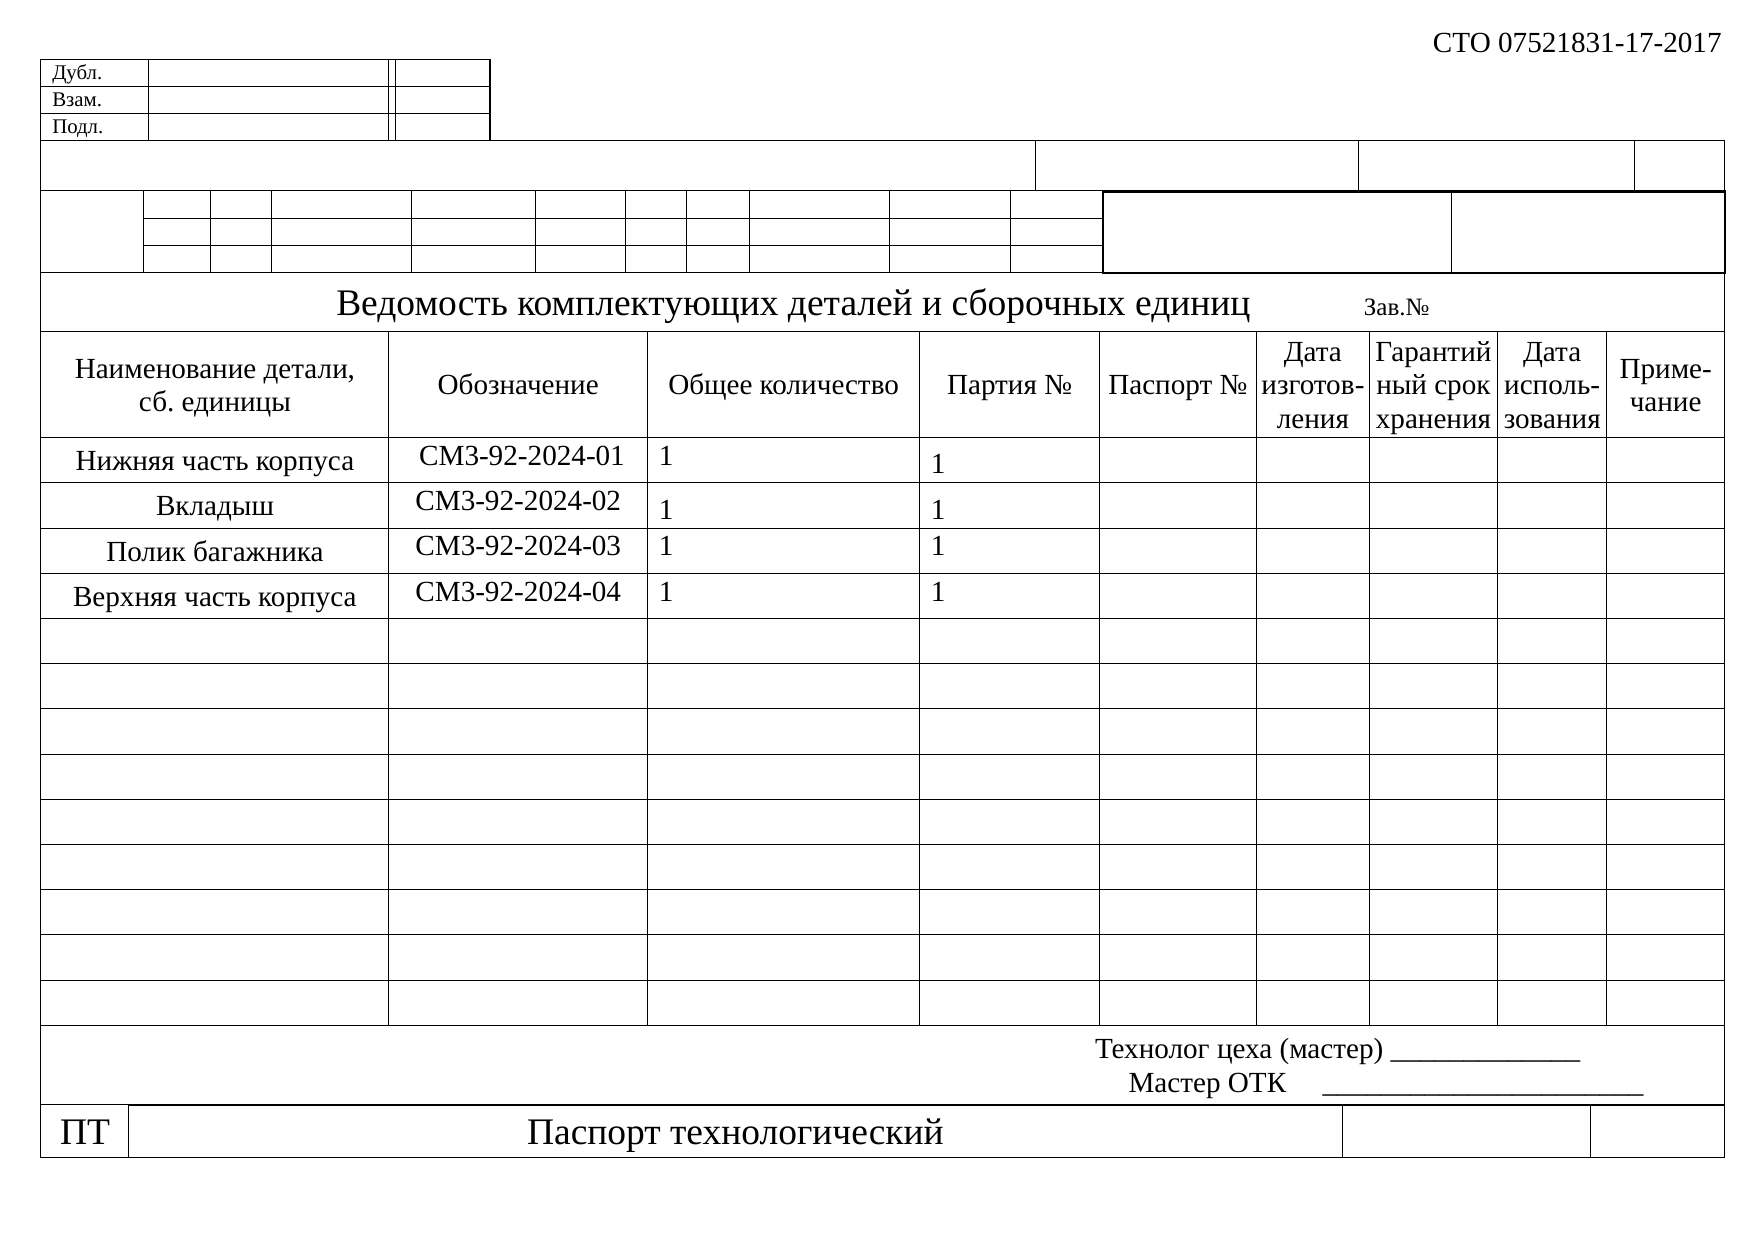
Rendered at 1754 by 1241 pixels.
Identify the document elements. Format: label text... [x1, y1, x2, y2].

table_cell [1498, 529, 1606, 573]
table_cell [1498, 483, 1606, 527]
table_cell [890, 246, 1010, 272]
table_cell [1607, 935, 1724, 979]
table_cell Обозначение [389, 332, 647, 437]
table_cell [41, 664, 388, 708]
table_cell [389, 87, 395, 113]
table_cell [1257, 664, 1369, 708]
table_cell [211, 191, 271, 217]
table_cell [1100, 800, 1256, 844]
table_cell [41, 935, 388, 979]
table_cell [41, 755, 388, 799]
table_cell [1257, 619, 1369, 663]
table_cell Подл. [41, 114, 148, 140]
table_cell [1257, 845, 1369, 889]
table_cell [648, 981, 919, 1025]
table_cell Наименование детали, сб. единицы [41, 332, 388, 437]
table_cell [1370, 981, 1497, 1025]
table_cell СМ3-92-2024-02 [389, 483, 647, 527]
table_cell [272, 219, 411, 244]
table_cell 1 [920, 529, 1099, 573]
table_cell [648, 935, 919, 979]
table_cell [648, 709, 919, 753]
table_cell Верхняя часть корпуса [41, 574, 388, 618]
table_cell [1607, 845, 1724, 889]
table_cell [1452, 193, 1724, 272]
table_cell СМ3-92-2024-04 [389, 574, 647, 618]
table_cell [920, 935, 1099, 979]
table_cell [648, 800, 919, 844]
table_cell [144, 191, 210, 217]
table_cell [1498, 981, 1606, 1025]
table_cell [1370, 845, 1497, 889]
table_cell Общее количество [648, 332, 919, 437]
table_cell [41, 619, 388, 663]
table_cell [1498, 800, 1606, 844]
table_cell [1498, 755, 1606, 799]
table_header [389, 60, 395, 86]
table_cell [1607, 981, 1724, 1025]
table_cell [1607, 483, 1724, 527]
table_cell [1498, 890, 1606, 934]
table_cell [1257, 483, 1369, 527]
table_cell Нижняя часть корпуса [41, 438, 388, 482]
table_cell [1011, 191, 1102, 217]
table_cell 1 [920, 438, 1099, 482]
table_cell [149, 114, 388, 140]
table_cell [1011, 246, 1102, 272]
table_cell [1104, 193, 1451, 272]
table_cell [626, 219, 686, 244]
table_cell [536, 219, 625, 244]
table_cell [1370, 619, 1497, 663]
table_cell [1100, 890, 1256, 934]
table_cell Взам. [41, 87, 148, 113]
table_cell [389, 845, 647, 889]
table_cell 1 [920, 483, 1099, 527]
table_cell [1607, 709, 1724, 753]
table_cell Полик багажника [41, 529, 388, 573]
table_cell [1257, 438, 1369, 482]
table_header [739, 59, 1253, 86]
table_cell [626, 246, 686, 272]
table_cell 1 [648, 574, 919, 618]
table_cell [1607, 529, 1724, 573]
table_cell [1607, 438, 1724, 482]
table_cell 1 [648, 529, 919, 573]
table_cell [491, 113, 785, 140]
table_cell [920, 890, 1099, 934]
table_cell Вкладыш [41, 483, 388, 527]
table_cell [890, 191, 1010, 217]
table_header Дубл. [41, 60, 148, 86]
table_cell [1607, 619, 1724, 663]
table_cell [920, 800, 1099, 844]
table_cell [1100, 935, 1256, 979]
table_cell [1257, 709, 1369, 753]
table_cell [1370, 483, 1497, 527]
table_header [491, 59, 738, 86]
table_cell [41, 141, 1035, 190]
table_cell [1100, 664, 1256, 708]
table_cell [1498, 709, 1606, 753]
table_cell [1011, 219, 1102, 244]
table_cell [389, 981, 647, 1025]
table_cell [1257, 755, 1369, 799]
table_cell [412, 219, 535, 244]
table_cell [920, 845, 1099, 889]
table_cell Паспорт № [1100, 332, 1256, 437]
table_cell СМ3-92-2024-01 [389, 438, 647, 482]
table_cell [1100, 709, 1256, 753]
table_cell [1100, 438, 1256, 482]
table_cell [149, 87, 388, 113]
table_cell [920, 981, 1099, 1025]
table_cell [41, 890, 388, 934]
table_cell [272, 246, 411, 272]
table_cell [1100, 845, 1256, 889]
table_cell [920, 664, 1099, 708]
table_cell [1257, 800, 1369, 844]
table_cell [1257, 529, 1369, 573]
table_cell [144, 219, 210, 244]
table_cell [785, 86, 1724, 140]
table_cell [1370, 529, 1497, 573]
table_cell Ведомость комплектующих деталей и сборочных единиц Зав.№ [41, 273, 1724, 331]
table_cell [648, 755, 919, 799]
table_cell [1100, 483, 1256, 527]
table_cell [1370, 664, 1497, 708]
table_cell [396, 114, 489, 140]
text СТО 07521831-17-2017 [29, 25, 1721, 59]
table_cell [1257, 935, 1369, 979]
table_cell [41, 981, 388, 1025]
table_cell [750, 219, 889, 244]
table_cell Гарантийный срок хранения [1370, 332, 1497, 437]
table_cell [1607, 664, 1724, 708]
table_cell [687, 246, 749, 272]
table_cell 1 [648, 483, 919, 527]
table_cell Дата исполь-зования [1498, 332, 1606, 437]
table_cell [750, 246, 889, 272]
table_cell [1100, 981, 1256, 1025]
table_cell [648, 619, 919, 663]
table_cell [41, 191, 143, 272]
table_cell [389, 935, 647, 979]
table_cell [211, 246, 271, 272]
table_cell [1498, 574, 1606, 618]
table_cell [750, 191, 889, 217]
table_cell [389, 709, 647, 753]
table_cell [211, 219, 271, 244]
table_cell Дата изготов-ления [1257, 332, 1369, 437]
table_cell ПТ [41, 1105, 128, 1157]
table_cell [1370, 935, 1497, 979]
table_cell [41, 800, 388, 844]
table_cell [1359, 141, 1634, 190]
table_cell [1370, 890, 1497, 934]
table_cell [491, 86, 785, 113]
table_cell [1100, 619, 1256, 663]
table_cell [389, 619, 647, 663]
table_header [149, 60, 388, 86]
table_cell [1036, 141, 1358, 190]
table_cell [1498, 935, 1606, 979]
table_cell [1607, 574, 1724, 618]
table_cell [144, 246, 210, 272]
table_cell [648, 890, 919, 934]
table_cell [1498, 845, 1606, 889]
table_cell [687, 191, 749, 217]
table_cell [1343, 1106, 1590, 1157]
table_cell [41, 709, 388, 753]
table_cell [1257, 981, 1369, 1025]
table_cell [920, 619, 1099, 663]
table_cell [1100, 755, 1256, 799]
table_cell [1370, 709, 1497, 753]
table_cell [1607, 800, 1724, 844]
table_cell 1 [920, 574, 1099, 618]
table_cell [412, 191, 535, 217]
table_cell [1370, 800, 1497, 844]
table_cell [920, 755, 1099, 799]
table_cell [412, 246, 535, 272]
table_cell [626, 191, 686, 217]
table_cell [648, 664, 919, 708]
table_cell [389, 114, 395, 140]
table_cell Паспорт технологический [129, 1106, 1342, 1157]
table_cell [1370, 755, 1497, 799]
table_cell [890, 219, 1010, 244]
table_cell СМ3-92-2024-03 [389, 529, 647, 573]
table_cell [1370, 574, 1497, 618]
table_cell Приме-чание [1607, 332, 1724, 437]
table_cell [1100, 529, 1256, 573]
table_cell [1370, 438, 1497, 482]
table_cell [536, 191, 625, 217]
table_cell [272, 191, 411, 217]
table_cell [536, 246, 625, 272]
table_cell [687, 219, 749, 244]
table_cell [1498, 619, 1606, 663]
table_header [1253, 59, 1724, 86]
table_cell [1635, 141, 1724, 190]
table_cell 1 [648, 438, 919, 482]
table_cell [389, 800, 647, 844]
table_cell [389, 890, 647, 934]
table_cell [396, 87, 489, 113]
table_cell [1100, 574, 1256, 618]
table_cell [1257, 890, 1369, 934]
table_cell [41, 845, 388, 889]
table_cell Технолог цеха (мастер) _____________ Мастер ОТК ______________________ [41, 1026, 1724, 1104]
table_cell [1498, 664, 1606, 708]
table_cell Партия № [920, 332, 1099, 437]
table_cell [1591, 1106, 1724, 1157]
table_cell [920, 709, 1099, 753]
table_cell [648, 845, 919, 889]
table_cell [389, 755, 647, 799]
table_cell [1257, 574, 1369, 618]
table_cell [389, 664, 647, 708]
table_cell [1607, 755, 1724, 799]
table_cell [1498, 438, 1606, 482]
table_cell [1607, 890, 1724, 934]
table_header [396, 60, 489, 86]
